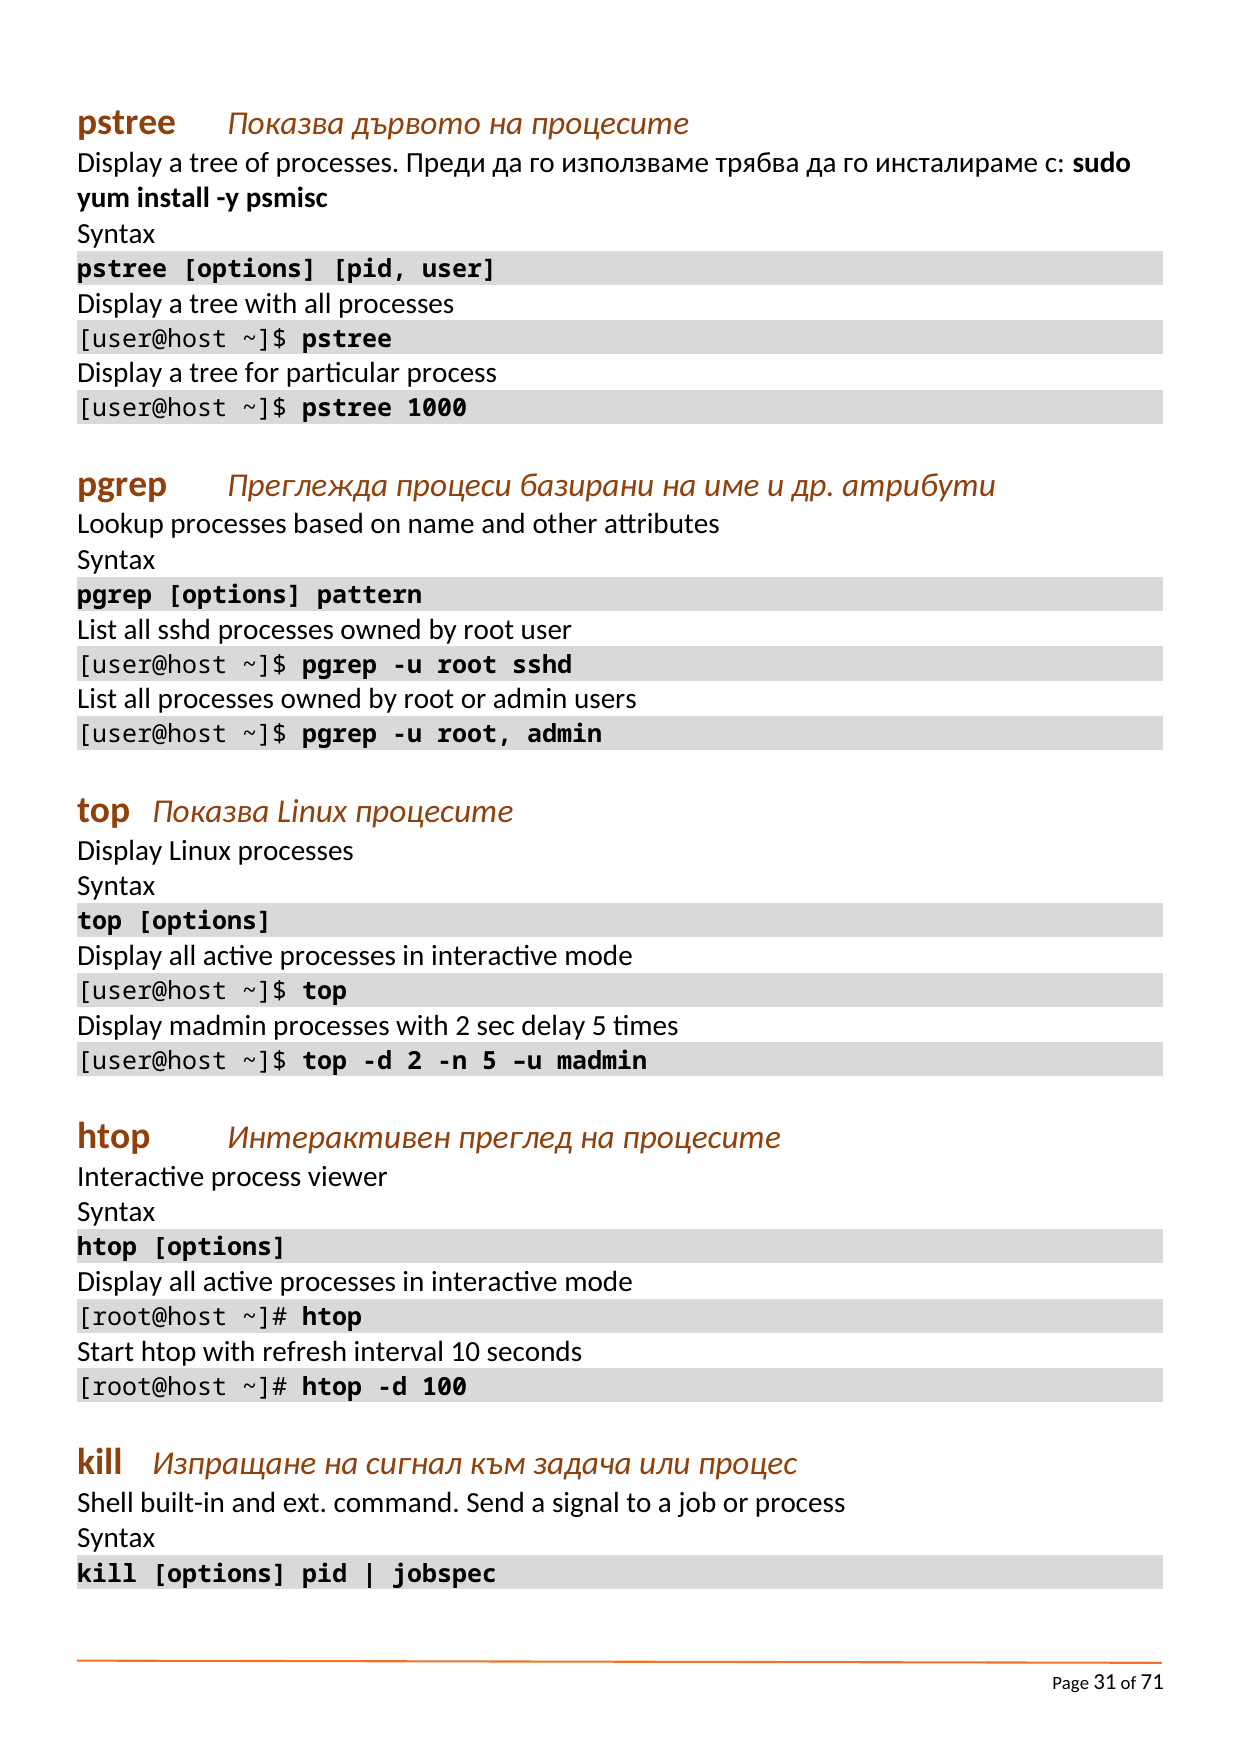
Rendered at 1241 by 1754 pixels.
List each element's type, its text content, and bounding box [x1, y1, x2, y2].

text pgrep [options] pattern [77, 577, 1163, 611]
text [user@host ~]$ pgrep -u root, admin [77, 716, 1163, 750]
text Syntax [77, 215, 1163, 251]
subtitle pgrep Преглежда процеси базирани на име и др. атрибути [77, 460, 1163, 506]
text Lookup processes based on name and other attributes [77, 506, 1163, 541]
text List all processes owned by root or admin users [77, 681, 1163, 716]
subtitle top Показва Linux процесите [77, 786, 1163, 832]
text Start htop with refresh interval 10 seconds [77, 1333, 1163, 1368]
subtitle kill Изпращане на сигнал към задача или процес [77, 1438, 1163, 1484]
text Display a tree with all processes [77, 285, 1163, 320]
text [root@host ~]# htop [77, 1299, 1163, 1333]
text Display all active processes in interactive mode [77, 937, 1163, 973]
text Display Linux processes [77, 832, 1163, 867]
subtitle pstree Показва дървото на процесите [77, 98, 1163, 144]
text kill [options] pid | jobspec [77, 1555, 1163, 1589]
text [user@host ~]$ top -d 2 -n 5 –u madmin [77, 1042, 1163, 1076]
text pstree [options] [pid, user] [77, 251, 1163, 285]
text [user@host ~]$ pgrep -u root sshd [77, 646, 1163, 681]
text [user@host ~]$ pstree 1000 [77, 390, 1163, 424]
text top [options] [77, 903, 1163, 937]
text Display a tree of processes. Преди да го използваме трябва да го инсталираме с: sudo yum install -y psmisc [77, 144, 1163, 215]
text htop [options] [77, 1229, 1163, 1263]
text Display a tree for particular process [77, 354, 1163, 390]
text Syntax [77, 1519, 1163, 1555]
text Display all active processes in interactive mode [77, 1263, 1163, 1299]
text Display madmin processes with 2 sec delay 5 times [77, 1007, 1163, 1042]
text [user@host ~]$ pstree [77, 320, 1163, 354]
subtitle htop Интерактивен преглед на процесите [77, 1112, 1163, 1158]
text Syntax [77, 541, 1163, 577]
text Shell built-in and ext. command. Send a signal to a job or process [77, 1484, 1163, 1519]
text List all sshd processes owned by root user [77, 611, 1163, 646]
text [user@host ~]$ top [77, 973, 1163, 1007]
text Syntax [77, 1193, 1163, 1229]
text Interactive process viewer [77, 1158, 1163, 1193]
text [root@host ~]# htop -d 100 [77, 1368, 1163, 1402]
text Syntax [77, 867, 1163, 903]
